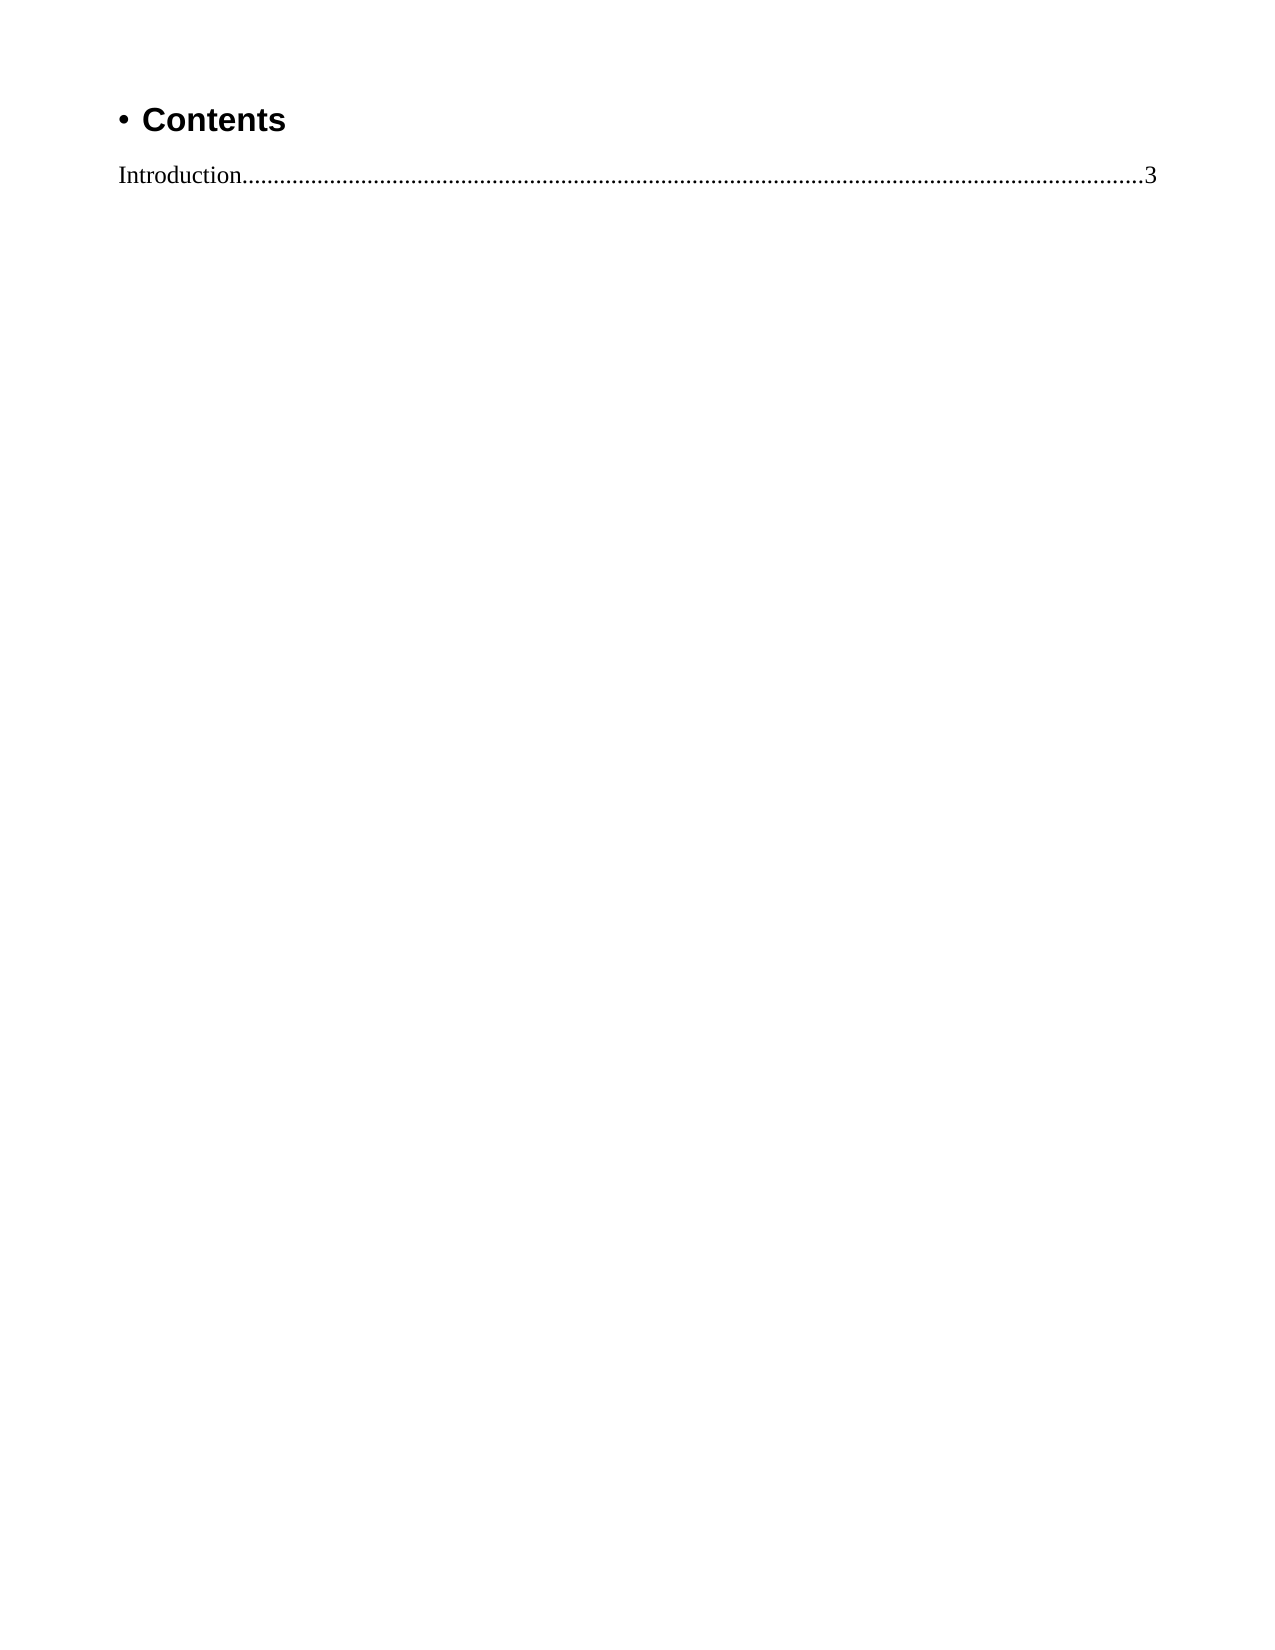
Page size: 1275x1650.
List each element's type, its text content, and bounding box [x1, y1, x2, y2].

subtitle Contents [118, 100, 1157, 138]
text Introduction 3 [118, 160, 1157, 189]
